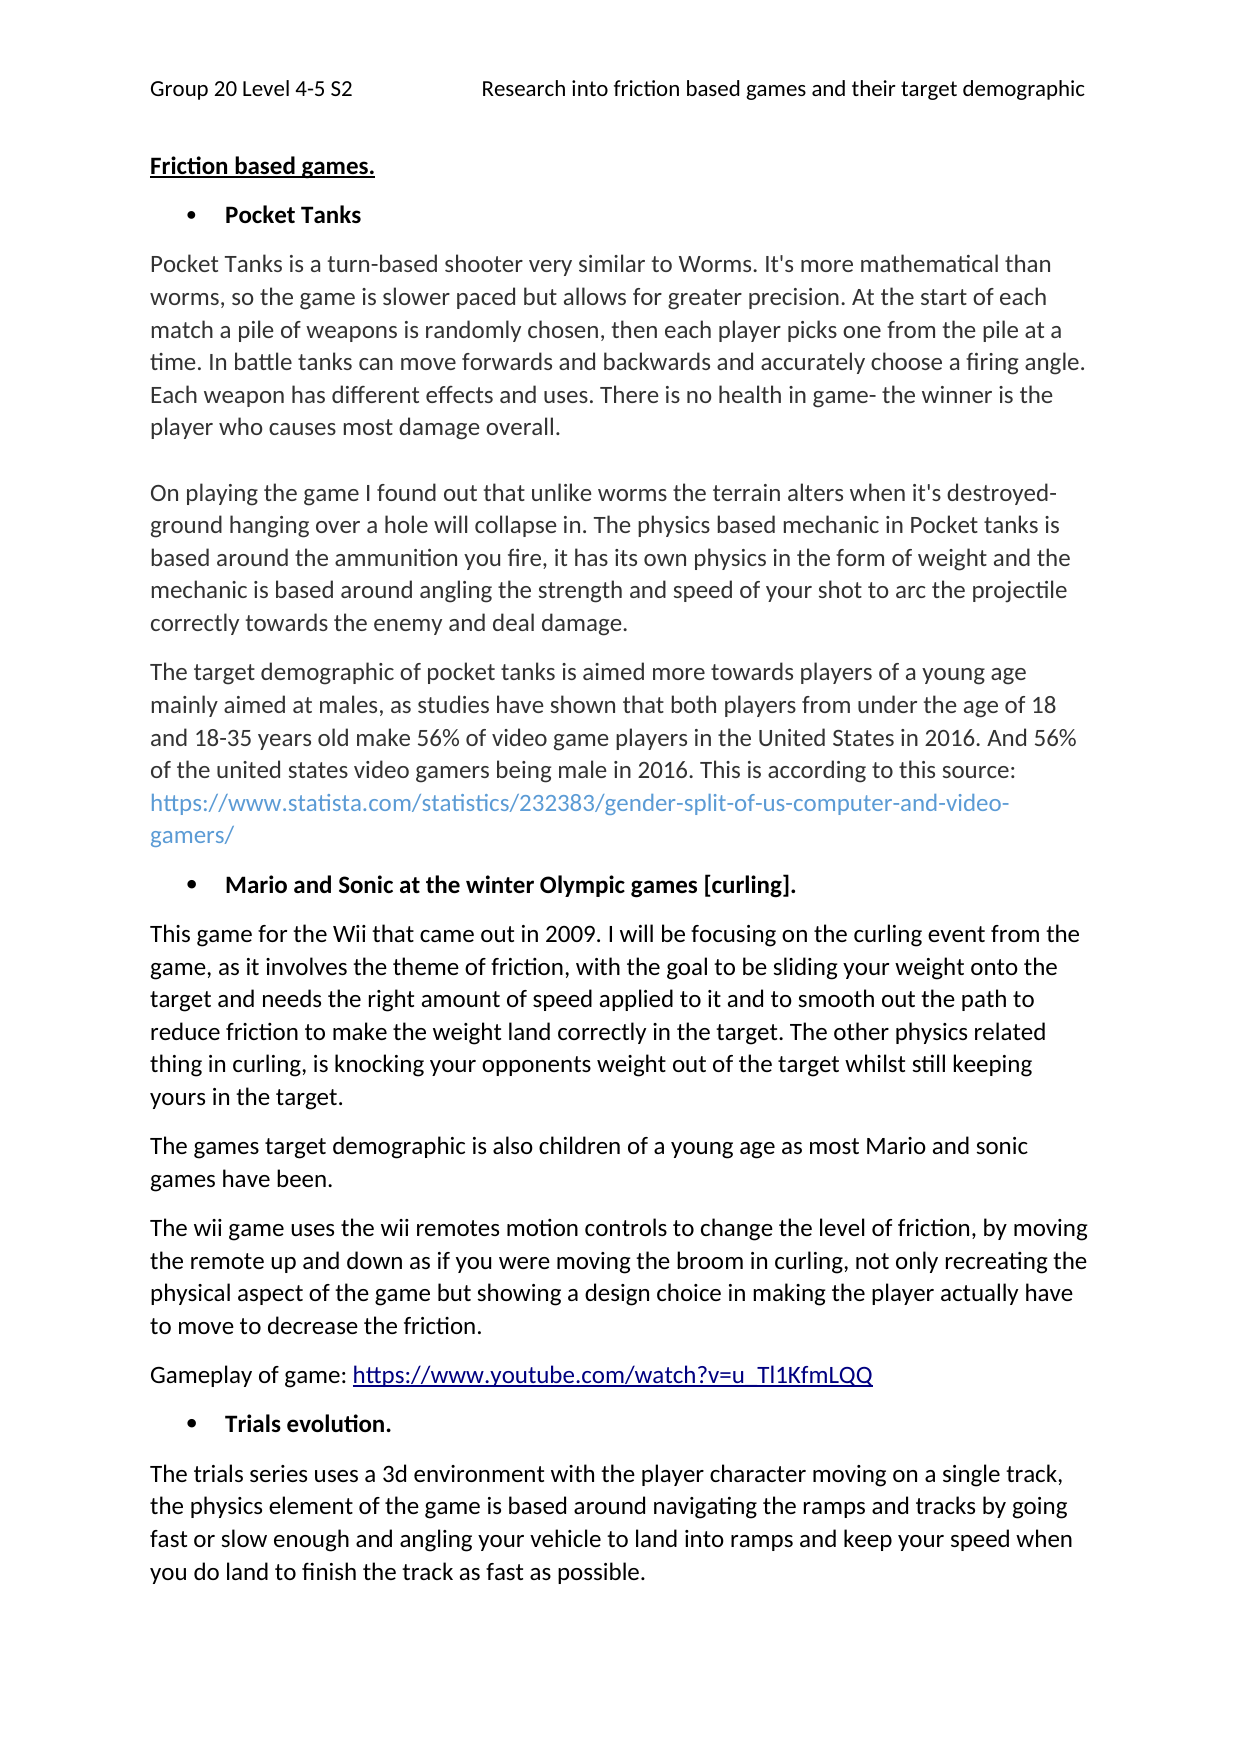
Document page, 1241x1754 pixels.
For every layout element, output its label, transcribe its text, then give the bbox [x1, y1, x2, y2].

text The wii game uses the wii remotes motion controls to change the level of friction, by moving the remote up and down as if you were moving the broom in curling, not only recreating the physical aspect of the game but showing a design choice in making the player actually have to move to decrease the friction. [150, 1212, 1090, 1341]
list Pocket Tanks [187, 199, 1090, 230]
text The target demographic of pocket tanks is aimed more towards players of a young age mainly aimed at males, as studies have shown that both players from under the age of 18 and 18-35 years old make 56% of video game players in the United States in 2016. And 56% of the united states video gamers being male in 2016. This is according to this source: https://www.statista.com/statistics/232383/gender-split-of-us-computer-and-video-gamers/ [150, 656, 1090, 850]
text Friction based games. [150, 150, 1090, 181]
text Pocket Tanks is a turn-based shooter very similar to Worms. It's more mathematical than worms, so the game is slower paced but allows for greater precision. At the start of each match a pile of weapons is randomly chosen, then each player picks one from the pile at a time. In battle tanks can move forwards and backwards and accurately choose a firing angle. Each weapon has different effects and uses. There is no health in game- the winner is the player who causes most damage overall. On playing the game I found out that unlike worms the terrain alters when it's destroyed- ground hanging over a hole will collapse in. The physics based mechanic in Pocket tanks is based around the ammunition you fire, it has its own physics in the form of weight and the mechanic is based around angling the strength and speed of your shot to arc the projectile correctly towards the enemy and deal damage. [150, 248, 1090, 638]
list Mario and Sonic at the winter Olympic games [curling]. [187, 869, 1090, 899]
text Gameplay of game: https://www.youtube.com/watch?v=u_Tl1KfmLQQ [150, 1359, 1090, 1390]
text The trials series uses a 3d environment with the player character moving on a single track, the physics element of the game is based around navigating the ramps and tracks by going fast or slow enough and angling your vehicle to land into ramps and keep your speed when you do land to finish the track as fast as possible. [150, 1458, 1090, 1586]
text This game for the Wii that came out in 2009. I will be focusing on the curling event from the game, as it involves the theme of friction, with the goal to be sliding your weight onto the target and needs the right amount of speed applied to it and to smooth out the path to reduce friction to make the weight land correctly in the target. The other physics related thing in curling, is knocking your opponents weight out of the target whilst still keeping yours in the target. [150, 918, 1090, 1112]
list Trials evolution. [187, 1408, 1090, 1439]
text The games target demographic is also children of a young age as most Mario and sonic games have been. [150, 1130, 1090, 1193]
